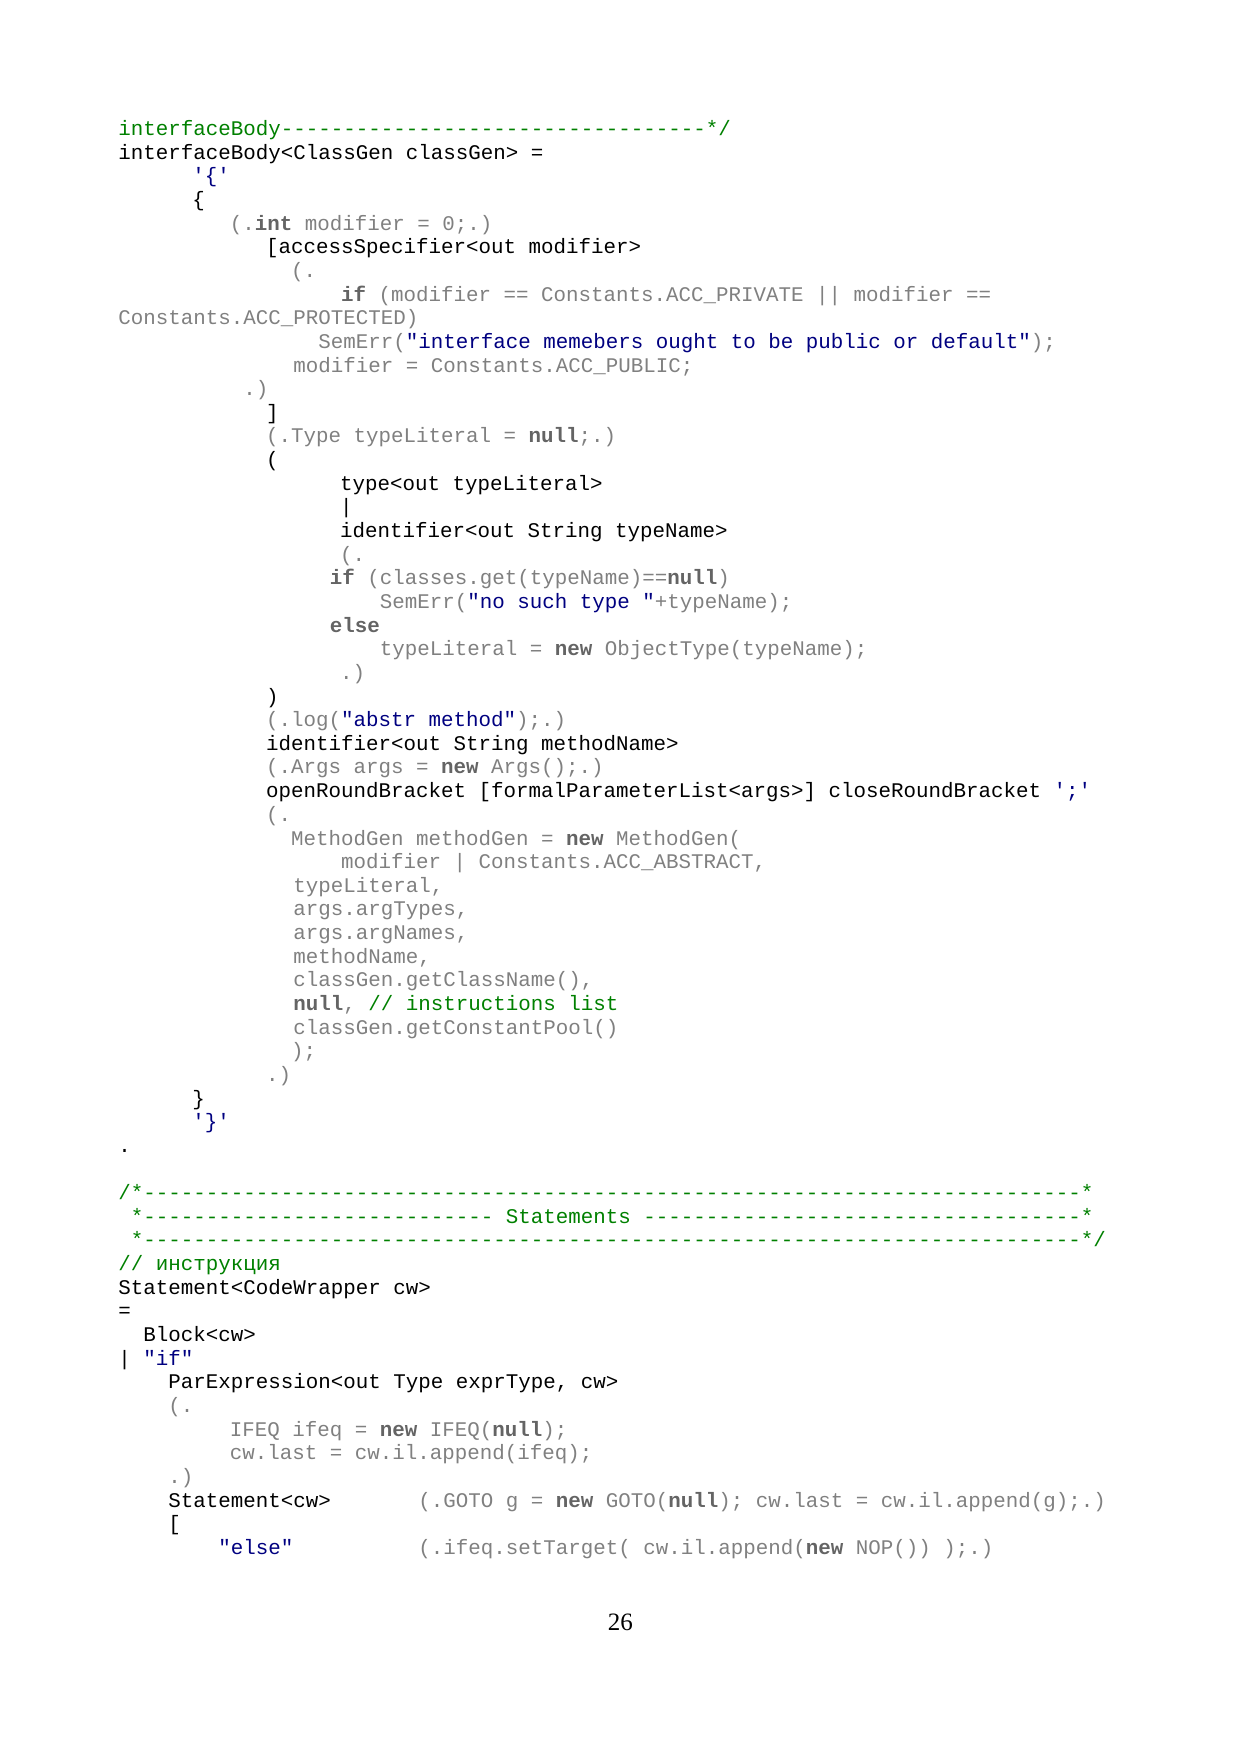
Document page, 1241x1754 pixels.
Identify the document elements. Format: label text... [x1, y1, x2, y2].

text (.log("abstr method");.) [118, 709, 1122, 733]
text if (modifier == Constants.ACC_PRIVATE || modifier == Constants.ACC_PROTECTED) [118, 284, 1122, 331]
text args.argNames, [118, 922, 1122, 946]
text IFEQ ifeq = new IFEQ(null); [118, 1419, 1122, 1442]
text modifier = Constants.ACC_PUBLIC; [118, 354, 1122, 378]
text if (classes.get(typeName)==null) [118, 567, 1122, 591]
text } [118, 1088, 1122, 1111]
text Statement<cw> (.GOTO g = new GOTO(null); cw.last = cw.il.append(g);.) [118, 1489, 1122, 1513]
text '}' [118, 1111, 1122, 1135]
text *---------------------------- Statements -----------------------------------* [118, 1206, 1122, 1229]
text .) [118, 662, 1122, 686]
text ] [118, 402, 1122, 426]
text SemErr("no such type "+typeName); [118, 591, 1122, 615]
text typeLiteral, [118, 875, 1122, 898]
text type<out typeLiteral> [118, 473, 1122, 496]
text interfaceBody<ClassGen classGen> = [118, 142, 1122, 165]
text (. [118, 544, 1122, 567]
text "else" (.ifeq.setTarget( cw.il.append(new NOP()) );.) [118, 1537, 1122, 1561]
text .) [118, 1064, 1122, 1088]
text (. [118, 804, 1122, 827]
text Statement<CodeWrapper cw> [118, 1277, 1122, 1300]
text { [118, 189, 1122, 213]
text .) [118, 378, 1122, 402]
text ParExpression<out Type exprType, cw> [118, 1371, 1122, 1395]
text ) [118, 686, 1122, 709]
text openRoundBracket [formalParameterList<args>] closeRoundBracket ';' [118, 780, 1122, 804]
text MethodGen methodGen = new MethodGen( [118, 827, 1122, 851]
text *---------------------------------------------------------------------------*/ [118, 1229, 1122, 1253]
text SemErr("interface memebers ought to be public or default"); [118, 331, 1122, 354]
text ( [118, 449, 1122, 473]
text (.int modifier = 0;.) [118, 213, 1122, 236]
text (.Args args = new Args();.) [118, 757, 1122, 780]
text interfaceBody----------------------------------*/ [118, 118, 1122, 142]
text cw.last = cw.il.append(ifeq); [118, 1442, 1122, 1466]
text classGen.getClassName(), [118, 969, 1122, 993]
text modifier | Constants.ACC_ABSTRACT, [118, 851, 1122, 875]
text identifier<out String methodName> [118, 733, 1122, 757]
text '{' [118, 165, 1122, 189]
text (. [118, 1395, 1122, 1419]
text ); [118, 1040, 1122, 1064]
text typeLiteral = new ObjectType(typeName); [118, 638, 1122, 662]
text // инструкция [118, 1253, 1122, 1277]
text identifier<out String typeName> [118, 520, 1122, 544]
text [accessSpecifier<out modifier> [118, 236, 1122, 260]
text .) [118, 1466, 1122, 1489]
text | [118, 496, 1122, 520]
text Block<cw> [118, 1324, 1122, 1348]
text /*---------------------------------------------------------------------------* [118, 1182, 1122, 1206]
text null, // instructions list [118, 993, 1122, 1017]
text methodName, [118, 946, 1122, 969]
text (. [118, 260, 1122, 284]
text (.Type typeLiteral = null;.) [118, 426, 1122, 449]
text = [118, 1300, 1122, 1324]
text . [118, 1135, 1122, 1158]
text classGen.getConstantPool() [118, 1017, 1122, 1040]
text [ [118, 1513, 1122, 1537]
text else [118, 615, 1122, 638]
text args.argTypes, [118, 898, 1122, 922]
text | "if" [118, 1348, 1122, 1371]
